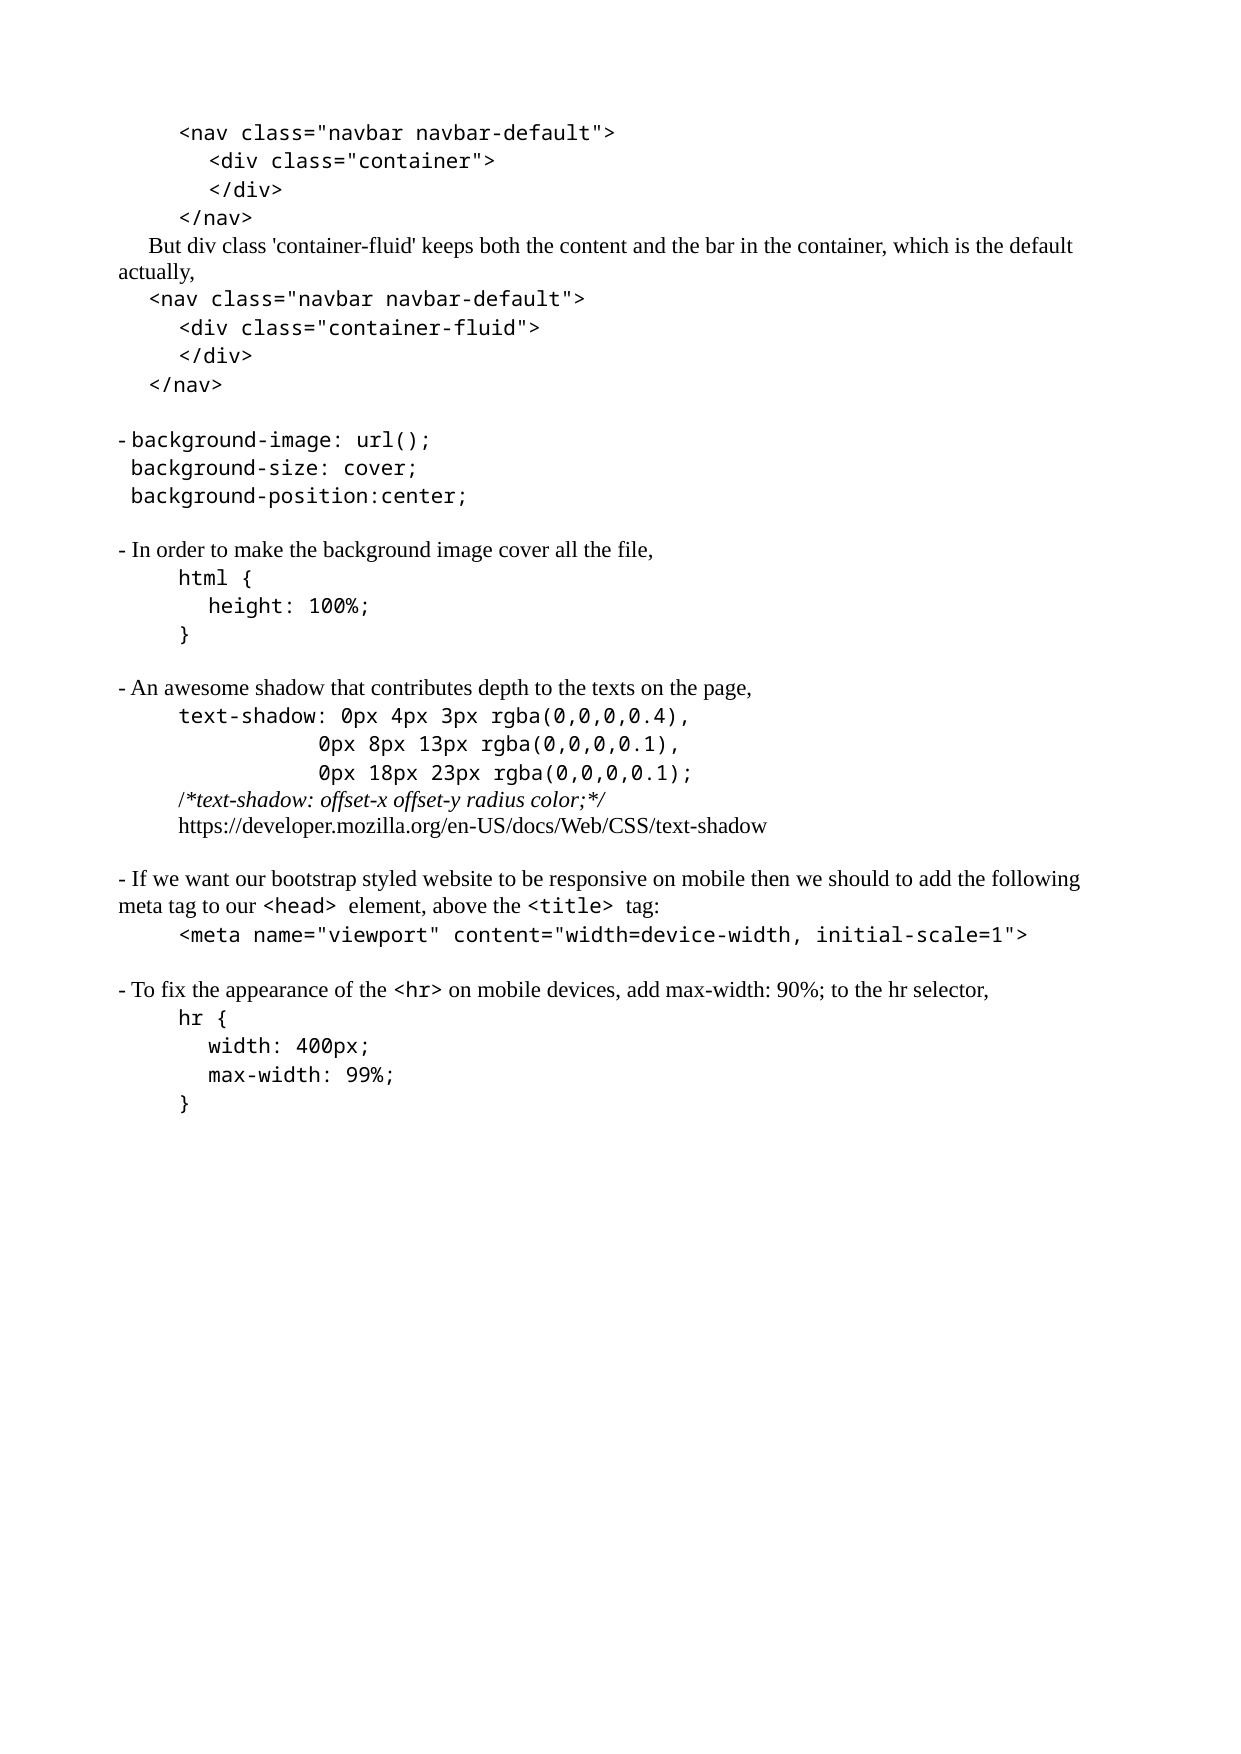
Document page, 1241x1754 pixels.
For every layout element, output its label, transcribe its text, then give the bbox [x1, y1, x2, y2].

text html { [118, 563, 1122, 591]
text <meta name="viewport" content="width=device-width, initial-scale=1"> [118, 920, 1122, 948]
text - In order to make the background image cover all the file, [118, 536, 1122, 563]
text </div> [118, 341, 1122, 370]
text hr { [118, 1003, 1122, 1032]
text } [118, 619, 1122, 648]
text background-size: cover; [118, 453, 1122, 482]
text - background-image: url(); [118, 425, 1122, 453]
text width: 400px; [118, 1032, 1122, 1060]
text https://developer.mozilla.org/en-US/docs/Web/CSS/text-shadow [118, 812, 1122, 839]
text <nav class="navbar navbar-default"> [118, 118, 1122, 147]
text text-shadow: 0px 4px 3px rgba(0,0,0,0.4), [118, 701, 1122, 729]
text But div class 'container-fluid' keeps both the content and the bar in the container, which is the default actually, [118, 232, 1122, 284]
text </nav> [118, 203, 1122, 232]
text max-width: 99%; [118, 1060, 1122, 1088]
text } [118, 1088, 1122, 1117]
text </div> [118, 175, 1122, 203]
text - If we want our bootstrap styled website to be responsive on mobile then we should to add the following meta tag to our <head> element, above the <title> tag: [118, 865, 1122, 920]
text 0px 18px 23px rgba(0,0,0,0.1); [118, 758, 1122, 786]
text - An awesome shadow that contributes depth to the texts on the page, [118, 674, 1122, 701]
text </nav> [118, 370, 1122, 398]
text <div class="container"> [118, 147, 1122, 175]
text <nav class="navbar navbar-default"> [118, 284, 1122, 313]
text - To fix the appearance of the <hr> on mobile devices, add max-width: 90%; to the hr selector, [118, 975, 1122, 1003]
text /*text-shadow: offset-x offset-y radius color;*/ [118, 786, 1122, 812]
text background-position:center; [118, 482, 1122, 510]
text 0px 8px 13px rgba(0,0,0,0.1), [118, 729, 1122, 758]
text <div class="container-fluid"> [118, 313, 1122, 341]
text height: 100%; [118, 591, 1122, 619]
